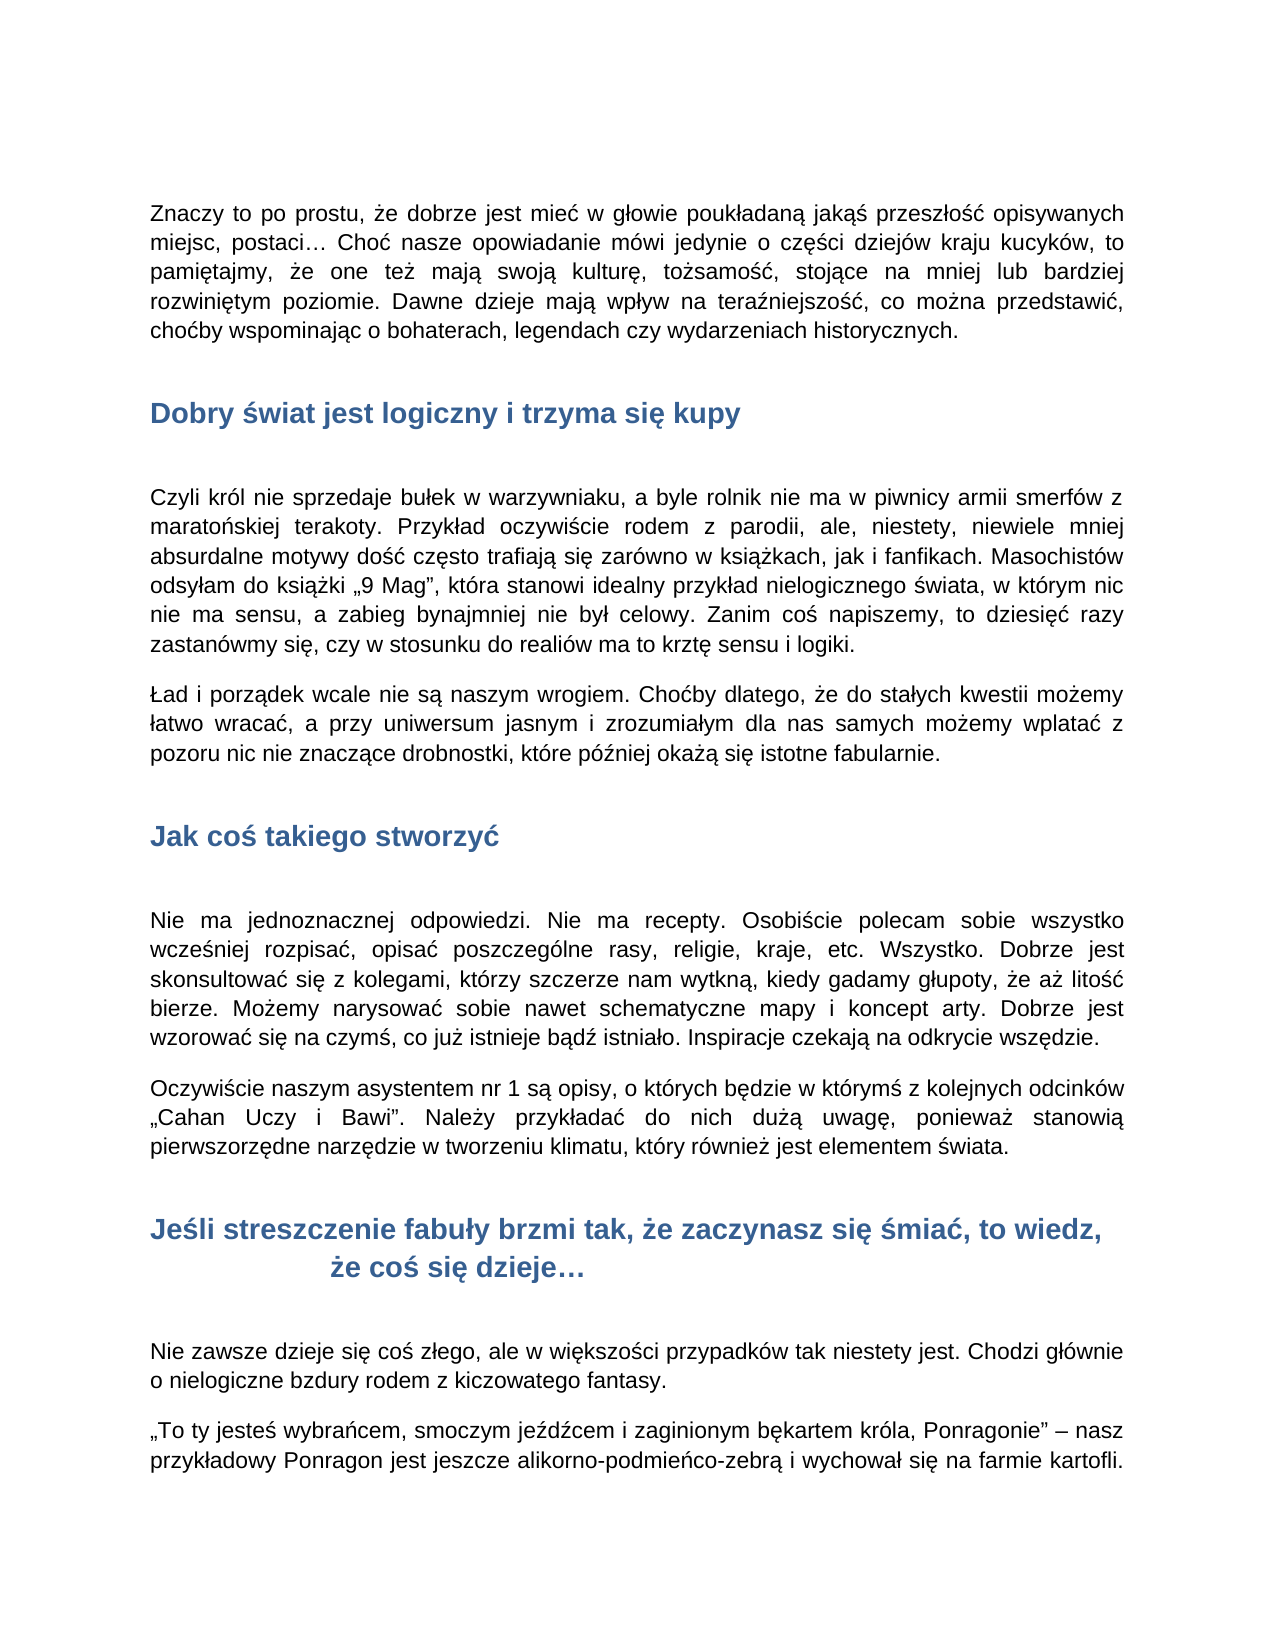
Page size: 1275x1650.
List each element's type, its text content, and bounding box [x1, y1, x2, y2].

text Nie zawsze dzieje się coś złego, ale w większości przypadków tak niestety jest. Chodzi głównie o nielogiczne bzdury rodem z kiczowatego fantasy. [150, 1338, 1125, 1393]
subtitle Dobry świat jest logiczny i trzyma się kupy [150, 397, 1125, 430]
text Oczywiście naszym asystentem nr 1 są opisy, o których będzie w którymś z kolejnych odcinków „Cahan Uczy i Bawi”. Należy przykładać do nich dużą uwagę, ponieważ stanowią pierwszorzędne narzędzie w tworzeniu klimatu, który również jest elementem świata. [150, 1075, 1125, 1159]
text „To ty jesteś wybrańcem, smoczym jeźdźcem i zaginionym bękartem króla, Ponragonie” – nasz przykładowy Ponragon jest jeszcze alikorno-podmieńco-zebrą i wychował się na farmie kartofli. [150, 1418, 1125, 1473]
subtitle Jeśli streszczenie fabuły brzmi tak, że zaczynasz się śmiać, to wiedz, że coś się dzieje… [150, 1213, 1125, 1283]
text Czyli król nie sprzedaje bułek w warzywniaku, a byle rolnik nie ma w piwnicy armii smerfów z maratońskiej terakoty. Przykład oczywiście rodem z parodii, ale, niestety, niewiele mniej absurdalne motywy dość często trafiają się zarówno w książkach, jak i fanfikach. Masochistów odsyłam do książki „9 Mag”, która stanowi idealny przykład nielogicznego świata, w którym nic nie ma sensu, a zabieg bynajmniej nie był celowy. Zanim coś napiszemy, to dziesięć razy zastanówmy się, czy w stosunku do realiów ma to krztę sensu i logiki. [150, 485, 1125, 657]
text Ład i porządek wcale nie są naszym wrogiem. Choćby dlatego, że do stałych kwestii możemy łatwo wracać, a przy uniwersum jasnym i zrozumiałym dla nas samych możemy wplatać z pozoru nic nie znaczące drobnostki, które później okażą się istotne fabularnie. [150, 682, 1125, 766]
text Nie ma jednoznacznej odpowiedzi. Nie ma recepty. Osobiście polecam sobie wszystko wcześniej rozpisać, opisać poszczególne rasy, religie, kraje, etc. Wszystko. Dobrze jest skonsultować się z kolegami, którzy szczerze nam wytkną, kiedy gadamy głupoty, że aż litość bierze. Możemy narysować sobie nawet schematyczne mapy i koncept arty. Dobrze jest wzorować się na czymś, co już istnieje bądź istniało. Inspiracje czekają na odkrycie wszędzie. [150, 907, 1125, 1051]
subtitle Jak coś takiego stworzyć [150, 820, 1125, 852]
text Znaczy to po prostu, że dobrze jest mieć w głowie poukładaną jakąś przeszłość opisywanych miejsc, postaci… Choć nasze opowiadanie mówi jedynie o części dziejów kraju kucyków, to pamiętajmy, że one też mają swoją kulturę, tożsamość, stojące na mniej lub bardziej rozwiniętym poziomie. Dawne dzieje mają wpływ na teraźniejszość, co można przedstawić, choćby wspominając o bohaterach, legendach czy wydarzeniach historycznych. [150, 200, 1125, 343]
